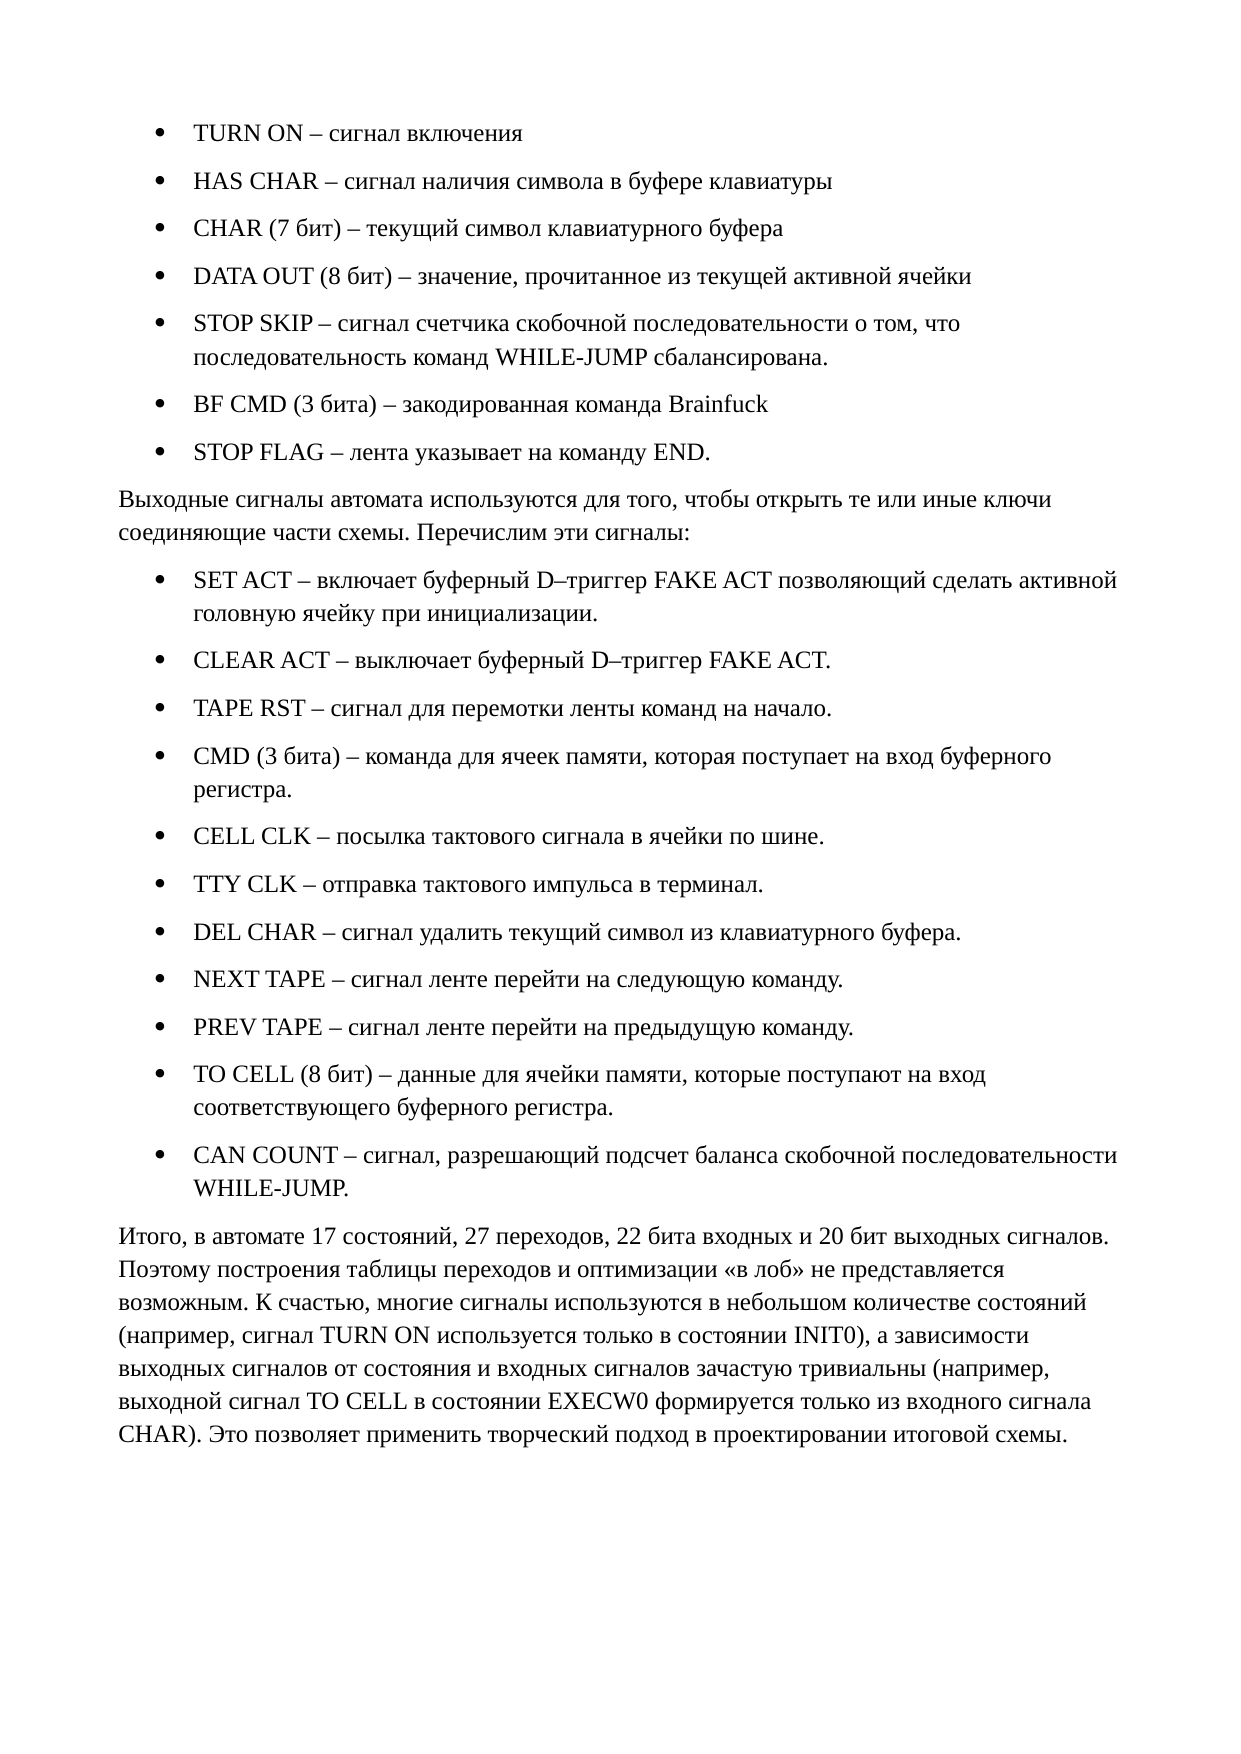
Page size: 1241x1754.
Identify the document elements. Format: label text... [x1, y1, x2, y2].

list SET ACT – включает буферный D–триггер FAKE ACT позволяющий сделать активной головную ячейку при инициализации. [156, 565, 1122, 627]
list BF CMD (3 бита) – закодированная команда Brainfuck [156, 389, 1122, 418]
list CELL CLK – посылка тактового сигнала в ячейки по шине. [156, 821, 1122, 850]
list CAN COUNT – сигнал, разрешающий подсчет баланса скобочной последовательности WHILE-JUMP. [156, 1140, 1122, 1202]
list DATA OUT (8 бит) – значение, прочитанное из текущей активной ячейки [156, 261, 1122, 290]
text Итого, в автомате 17 состояний, 27 переходов, 22 бита входных и 20 бит выходных сигналов. Поэтому построения таблицы переходов и оптимизации «в лоб» не представляется возможным. К счастью, многие сигналы используются в небольшом количестве состояний (например, сигнал TURN ON используется только в состоянии INIT0), а зависимости выходных сигналов от состояния и входных сигналов зачастую тривиальны (например, выходной сигнал TO CELL в состоянии EXECW0 формируется только из входного сигнала CHAR). Это позволяет применить творческий подход в проектировании итоговой схемы. [118, 1221, 1122, 1448]
list HAS CHAR – сигнал наличия символа в буфере клавиатуры [156, 166, 1122, 194]
list STOP FLAG – лента указывает на команду END. [156, 437, 1122, 466]
list TO CELL (8 бит) – данные для ячейки памяти, которые поступают на вход соответствующего буферного регистра. [156, 1059, 1122, 1121]
list PREV TAPE – сигнал ленте перейти на предыдущую команду. [156, 1012, 1122, 1041]
list DEL CHAR – сигнал удалить текущий символ из клавиатурного буфера. [156, 917, 1122, 945]
list CMD (3 бита) – команда для ячеек памяти, которая поступает на вход буферного регистра. [156, 741, 1122, 803]
list CHAR (7 бит) – текущий символ клавиатурного буфера [156, 213, 1122, 242]
text Выходные сигналы автомата используются для того, чтобы открыть те или иные ключи соединяющие части схемы. Перечислим эти сигналы: [118, 484, 1122, 546]
list STOP SKIP – сигнал счетчика скобочной последовательности о том, что последовательность команд WHILE-JUMP сбалансирована. [156, 308, 1122, 370]
list NEXT TAPE – сигнал ленте перейти на следующую команду. [156, 964, 1122, 993]
list CLEAR ACT – выключает буферный D–триггер FAKE ACT. [156, 646, 1122, 674]
list TAPE RST – сигнал для перемотки ленты команд на начало. [156, 693, 1122, 722]
list TURN ON – сигнал включения [156, 118, 1122, 147]
list TTY CLK – отправка тактового импульса в терминал. [156, 869, 1122, 898]
